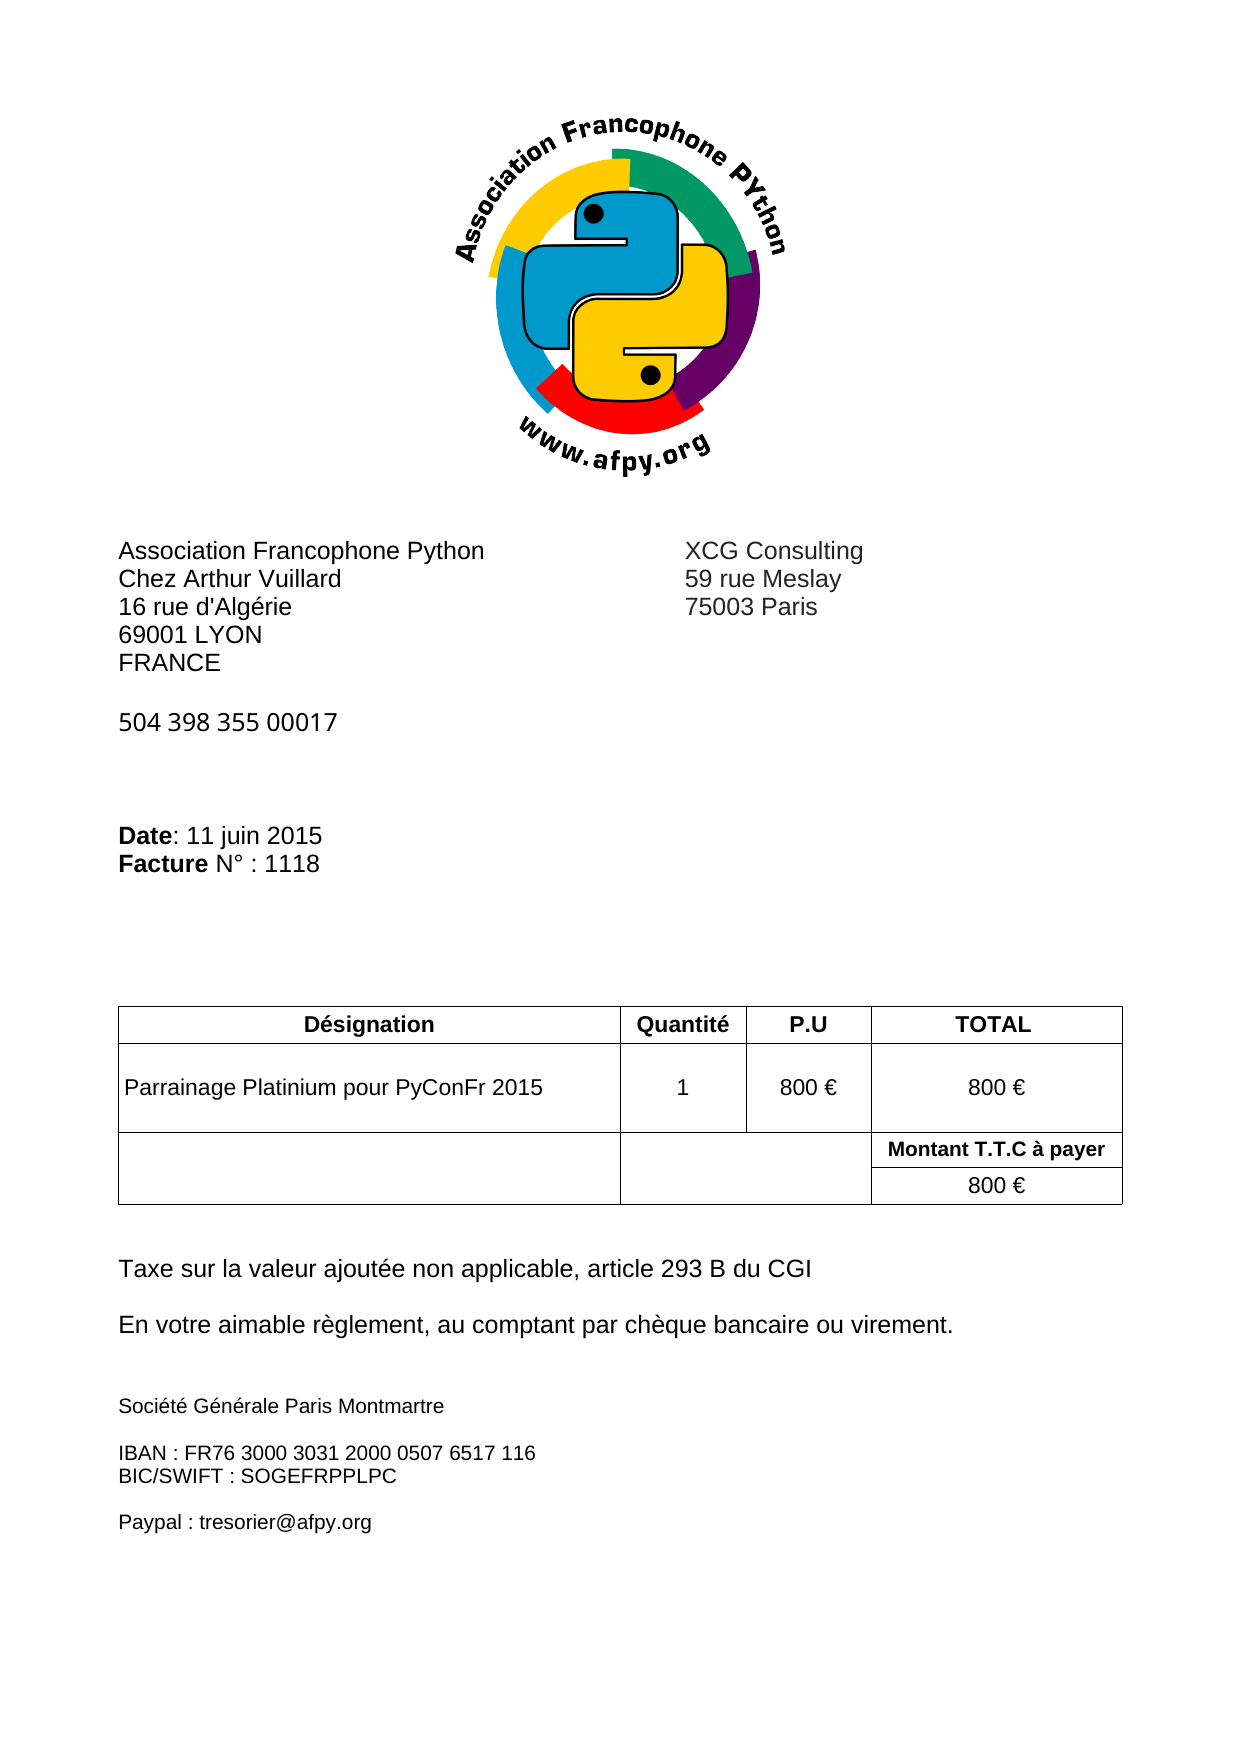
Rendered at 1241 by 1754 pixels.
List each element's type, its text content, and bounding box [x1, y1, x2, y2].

table_cell 1 [621, 1044, 746, 1132]
table_header XCG Consulting 59 rue Meslay 75003 Paris [685, 537, 1122, 738]
text Date: 11 juin 2015 [118, 822, 1122, 850]
text Facture N° : 1118 [118, 850, 1122, 878]
picture [455, 118, 785, 477]
table_cell 800 € [872, 1044, 1122, 1132]
table_header [621, 1133, 871, 1204]
text BIC/SWIFT : SOGEFRPPLPC [118, 1464, 1122, 1488]
table_header P.U [747, 1007, 871, 1043]
text Taxe sur la valeur ajoutée non applicable, article 293 B du CGI [118, 1255, 1122, 1283]
text En votre aimable règlement, au comptant par chèque bancaire ou virement. [118, 1311, 1122, 1339]
table_header Désignation [119, 1007, 620, 1043]
table_header TOTAL [872, 1007, 1122, 1043]
text Paypal : tresorier@afpy.org [118, 1511, 1122, 1534]
table_header Montant T.T.C à payer [872, 1133, 1122, 1167]
table_cell 800 € [872, 1168, 1122, 1204]
table_header [535, 537, 684, 738]
table_header [119, 1133, 620, 1204]
table_header Quantité [621, 1007, 746, 1043]
text Société Générale Paris Montmartre [118, 1395, 1122, 1418]
text IBAN : FR76 3000 3031 2000 0507 6517 116 [118, 1441, 1122, 1464]
table_cell 800 € [747, 1044, 871, 1132]
table_header Association Francophone Python Chez Arthur Vuillard 16 rue d'Algérie 69001 LYON FRANCE 504 398 355 00017 [118, 537, 535, 738]
table_cell Parrainage Platinium pour PyConFr 2015 [119, 1044, 620, 1132]
